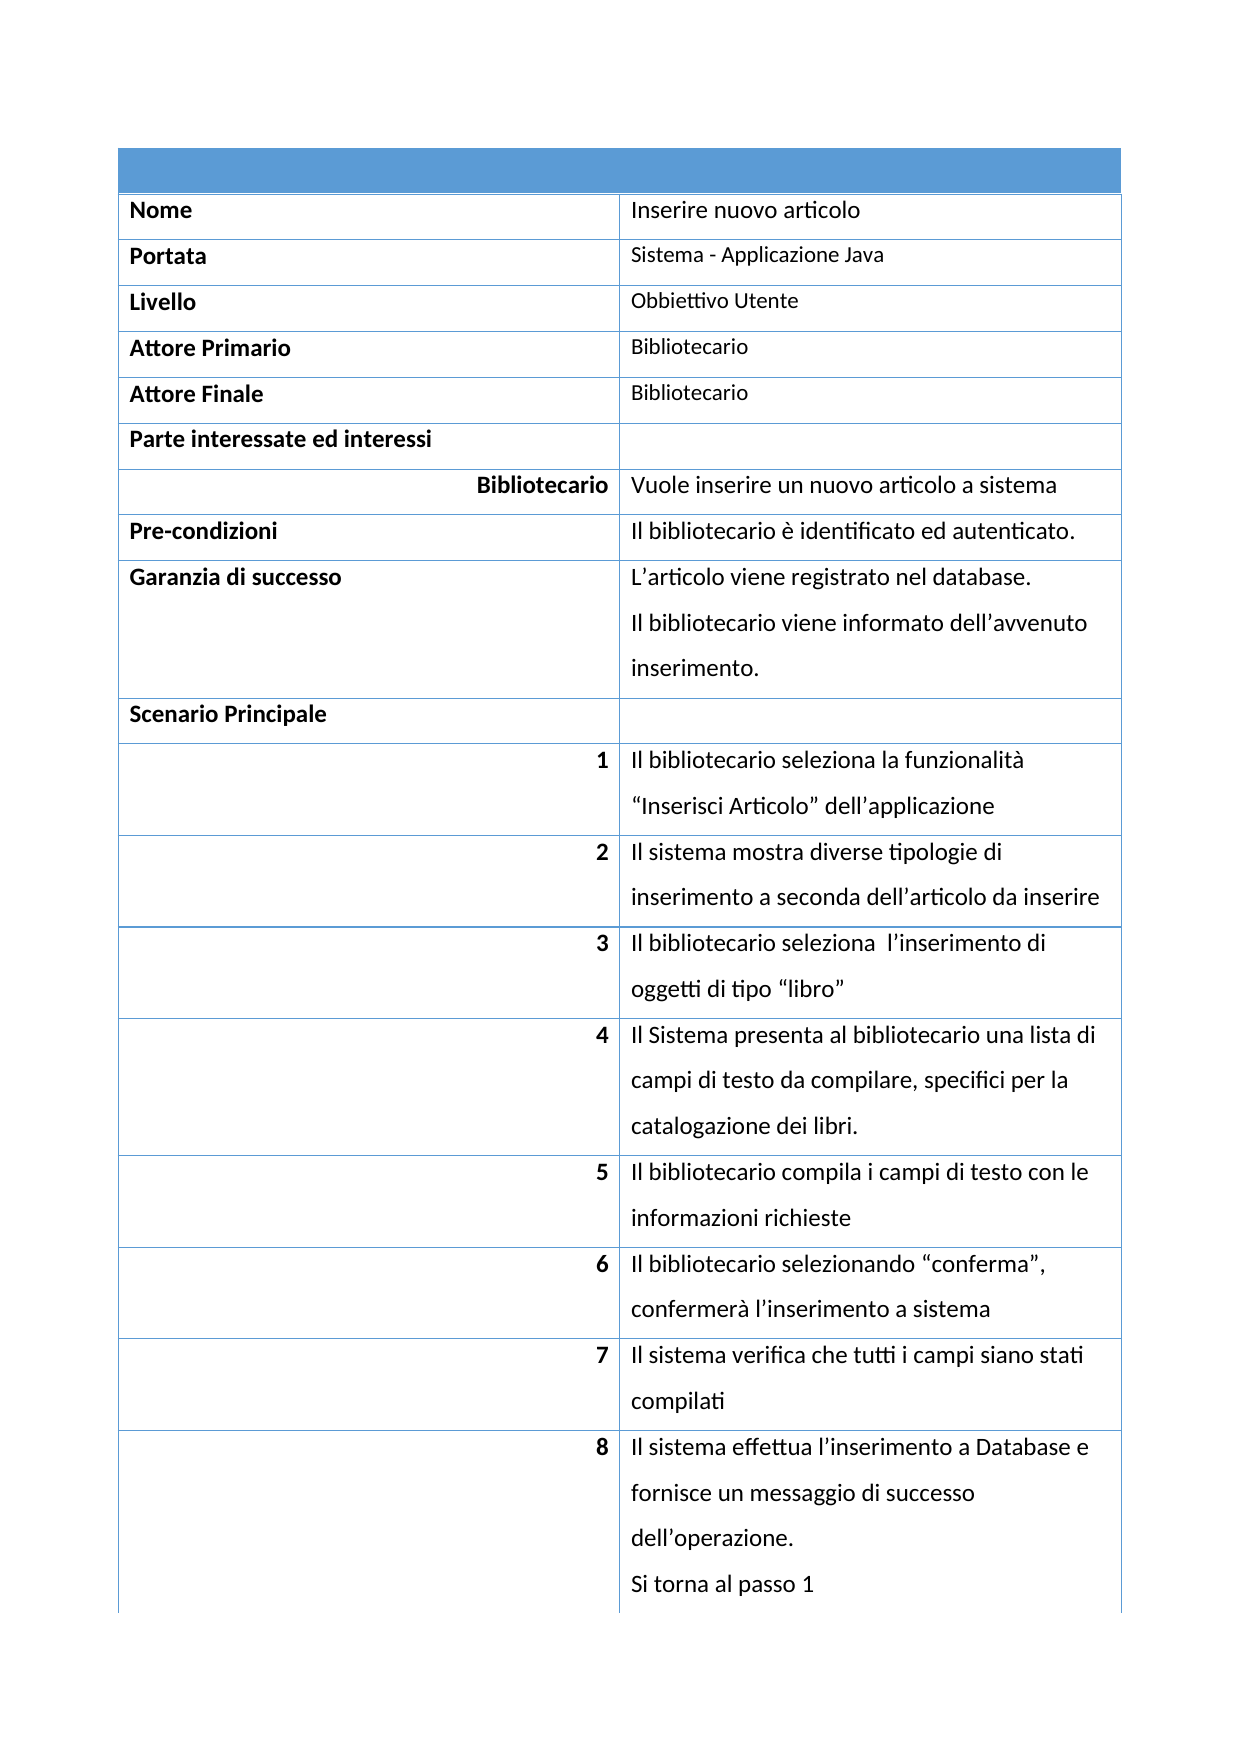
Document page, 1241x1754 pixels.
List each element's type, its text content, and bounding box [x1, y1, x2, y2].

table_cell L’articolo viene registrato nel database. Il bibliotecario viene informato dell’avvenuto inserimento. [620, 561, 1121, 697]
table_cell Il sistema verifica che tutti i campi siano stati compilati [620, 1339, 1121, 1430]
table_cell Il bibliotecario compila i campi di testo con le informazioni richieste [620, 1156, 1121, 1247]
table_cell 5 [119, 1156, 619, 1247]
table_cell Inserire nuovo articolo [620, 195, 1121, 239]
table_cell 7 [119, 1339, 619, 1430]
table_cell Il bibliotecario è identificato ed autenticato. [620, 515, 1121, 560]
table_cell Livello [119, 286, 619, 331]
table_cell Bibliotecario [620, 332, 1121, 377]
table_cell Parte interessate ed interessi [119, 424, 619, 468]
table_cell Obbiettivo Utente [620, 286, 1121, 331]
table_cell 2 [119, 836, 619, 926]
table_cell Attore Finale [119, 378, 619, 423]
table_cell Bibliotecario [119, 470, 619, 514]
table_cell Il Sistema presenta al bibliotecario una lista di campi di testo da compilare, specifici per la catalogazione dei libri. [620, 1019, 1121, 1155]
table_cell [620, 424, 1121, 468]
table_cell Bibliotecario [620, 378, 1121, 423]
table_header [119, 149, 1121, 193]
table_cell Sistema - Applicazione Java [620, 240, 1121, 285]
table_cell Il sistema effettua l’inserimento a Database e fornisce un messaggio di successo dell’operazione. Si torna al passo 1 [620, 1431, 1121, 1613]
table_cell Il sistema mostra diverse tipologie di inserimento a seconda dell’articolo da inserire [620, 836, 1121, 926]
table_cell 3 [119, 928, 619, 1018]
table_cell Nome [119, 195, 619, 239]
table_cell Il bibliotecario seleziona l’inserimento di oggetti di tipo “libro” [620, 928, 1121, 1018]
table_cell [620, 699, 1121, 743]
table_cell Attore Primario [119, 332, 619, 377]
table_cell Pre-condizioni [119, 515, 619, 560]
table_cell Garanzia di successo [119, 561, 619, 697]
table_cell 1 [119, 744, 619, 835]
table_cell 4 [119, 1019, 619, 1155]
table_cell Portata [119, 240, 619, 285]
table_cell 8 [119, 1431, 619, 1613]
table_cell Il bibliotecario selezionando “conferma”, confermerà l’inserimento a sistema [620, 1248, 1121, 1338]
table_cell Vuole inserire un nuovo articolo a sistema [620, 470, 1121, 514]
table_cell 6 [119, 1248, 619, 1338]
table_cell Il bibliotecario seleziona la funzionalità “Inserisci Articolo” dell’applicazione [620, 744, 1121, 835]
table_cell Scenario Principale [119, 699, 619, 743]
